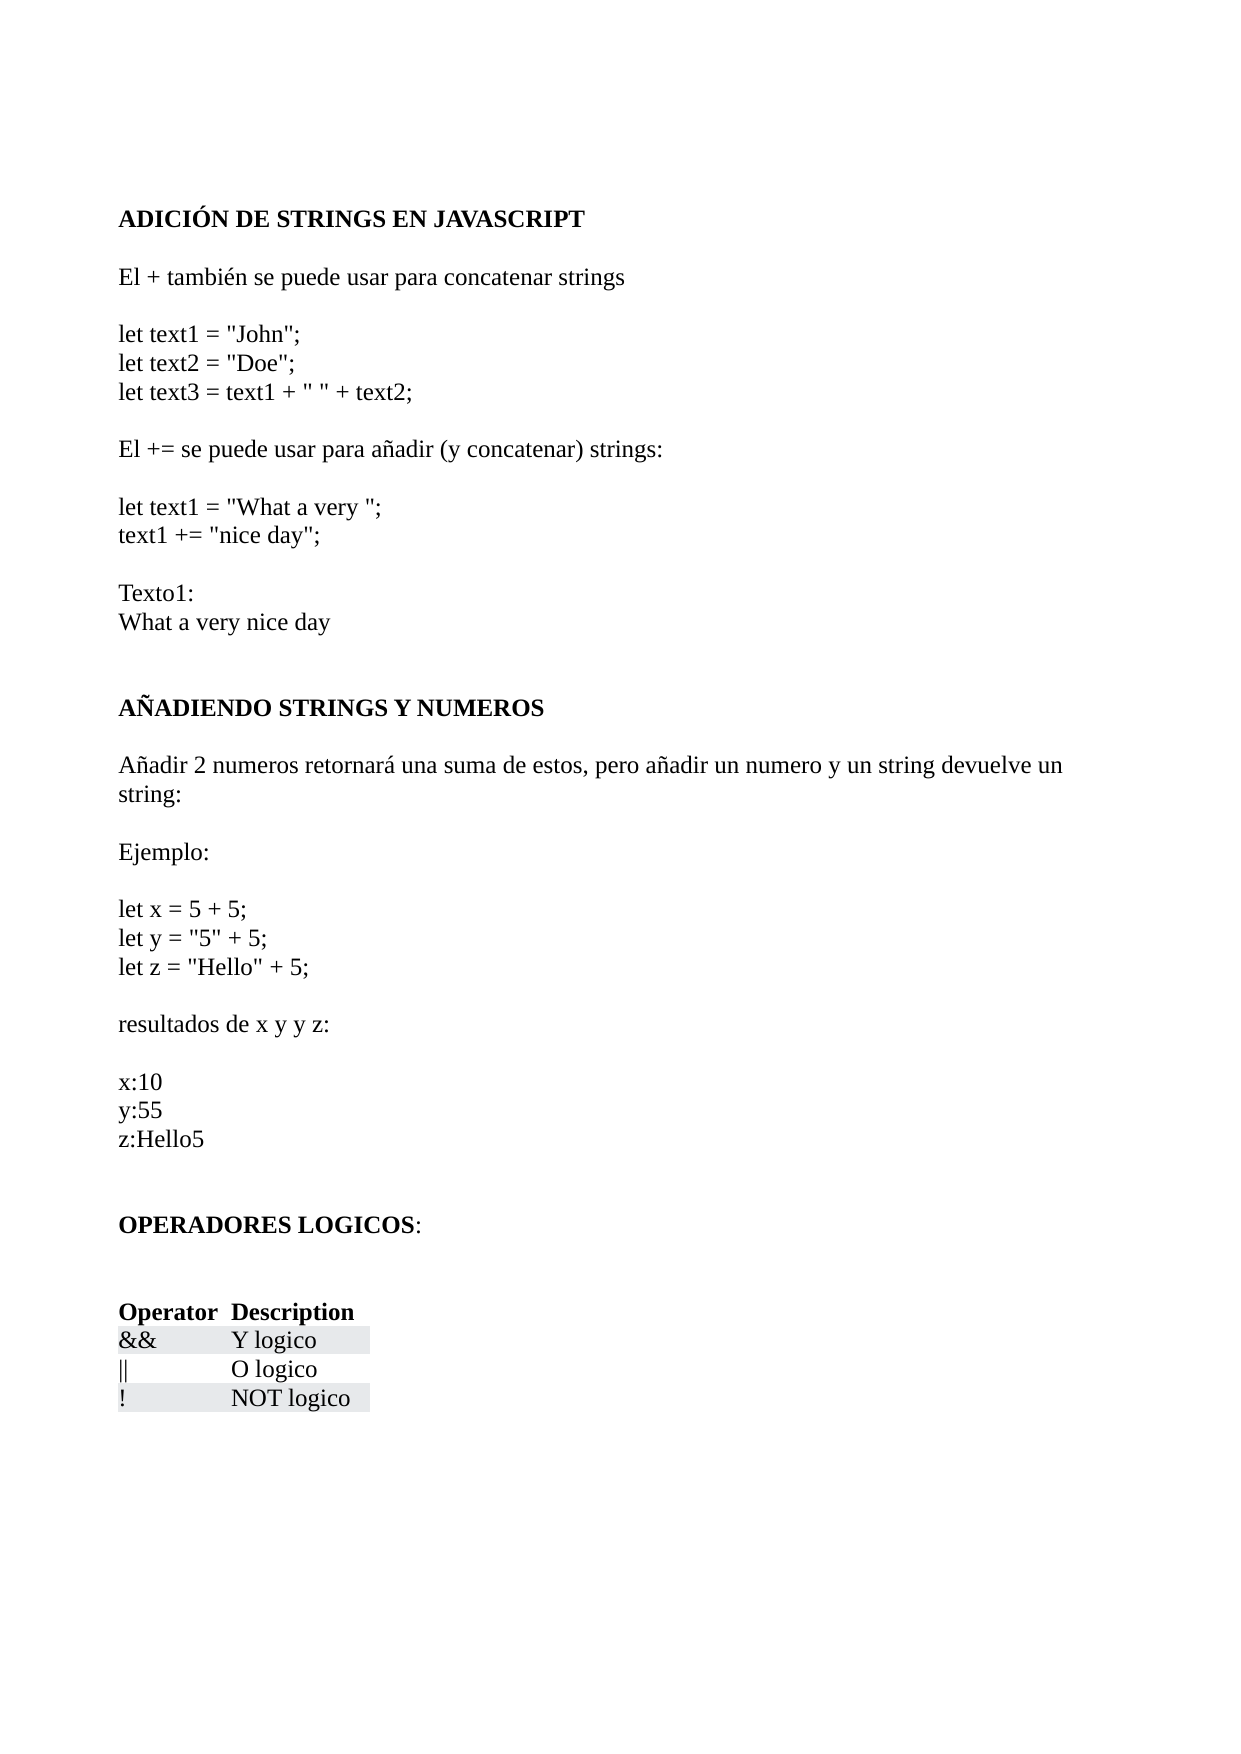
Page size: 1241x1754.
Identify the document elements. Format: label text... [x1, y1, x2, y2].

text OPERADORES LOGICOS: [118, 1211, 1122, 1239]
text AÑADIENDO STRINGS Y NUMEROS [118, 693, 1122, 722]
table_cell && [118, 1326, 231, 1354]
text El + también se puede usar para concatenar strings let text1 = "John"; let text2 = "Doe"; let text3 = text1 + " " + text2; [118, 262, 1122, 406]
text Ejemplo: let x = 5 + 5; let y = "5" + 5; let z = "Hello" + 5; resultados de x y y z: [118, 837, 1122, 1038]
text What a very nice day [118, 607, 1122, 636]
text ADICIÓN DE STRINGS EN JAVASCRIPT [118, 204, 1122, 233]
text let text1 = "What a very "; text1 += "nice day"; Texto1: [118, 492, 1122, 607]
table_header Description [231, 1297, 370, 1326]
text x:10 y:55 z:Hello5 [118, 1067, 1122, 1153]
table_cell ! [118, 1383, 231, 1412]
table_header Operator [118, 1297, 231, 1326]
table_cell Y logico [231, 1326, 370, 1354]
text Añadir 2 numeros retornará una suma de estos, pero añadir un numero y un string devuelve un string: [118, 751, 1122, 808]
table_cell NOT logico [231, 1383, 370, 1412]
text El += se puede usar para añadir (y concatenar) strings: [118, 434, 1122, 463]
table_cell || [118, 1354, 231, 1383]
table_cell O logico [231, 1354, 370, 1383]
